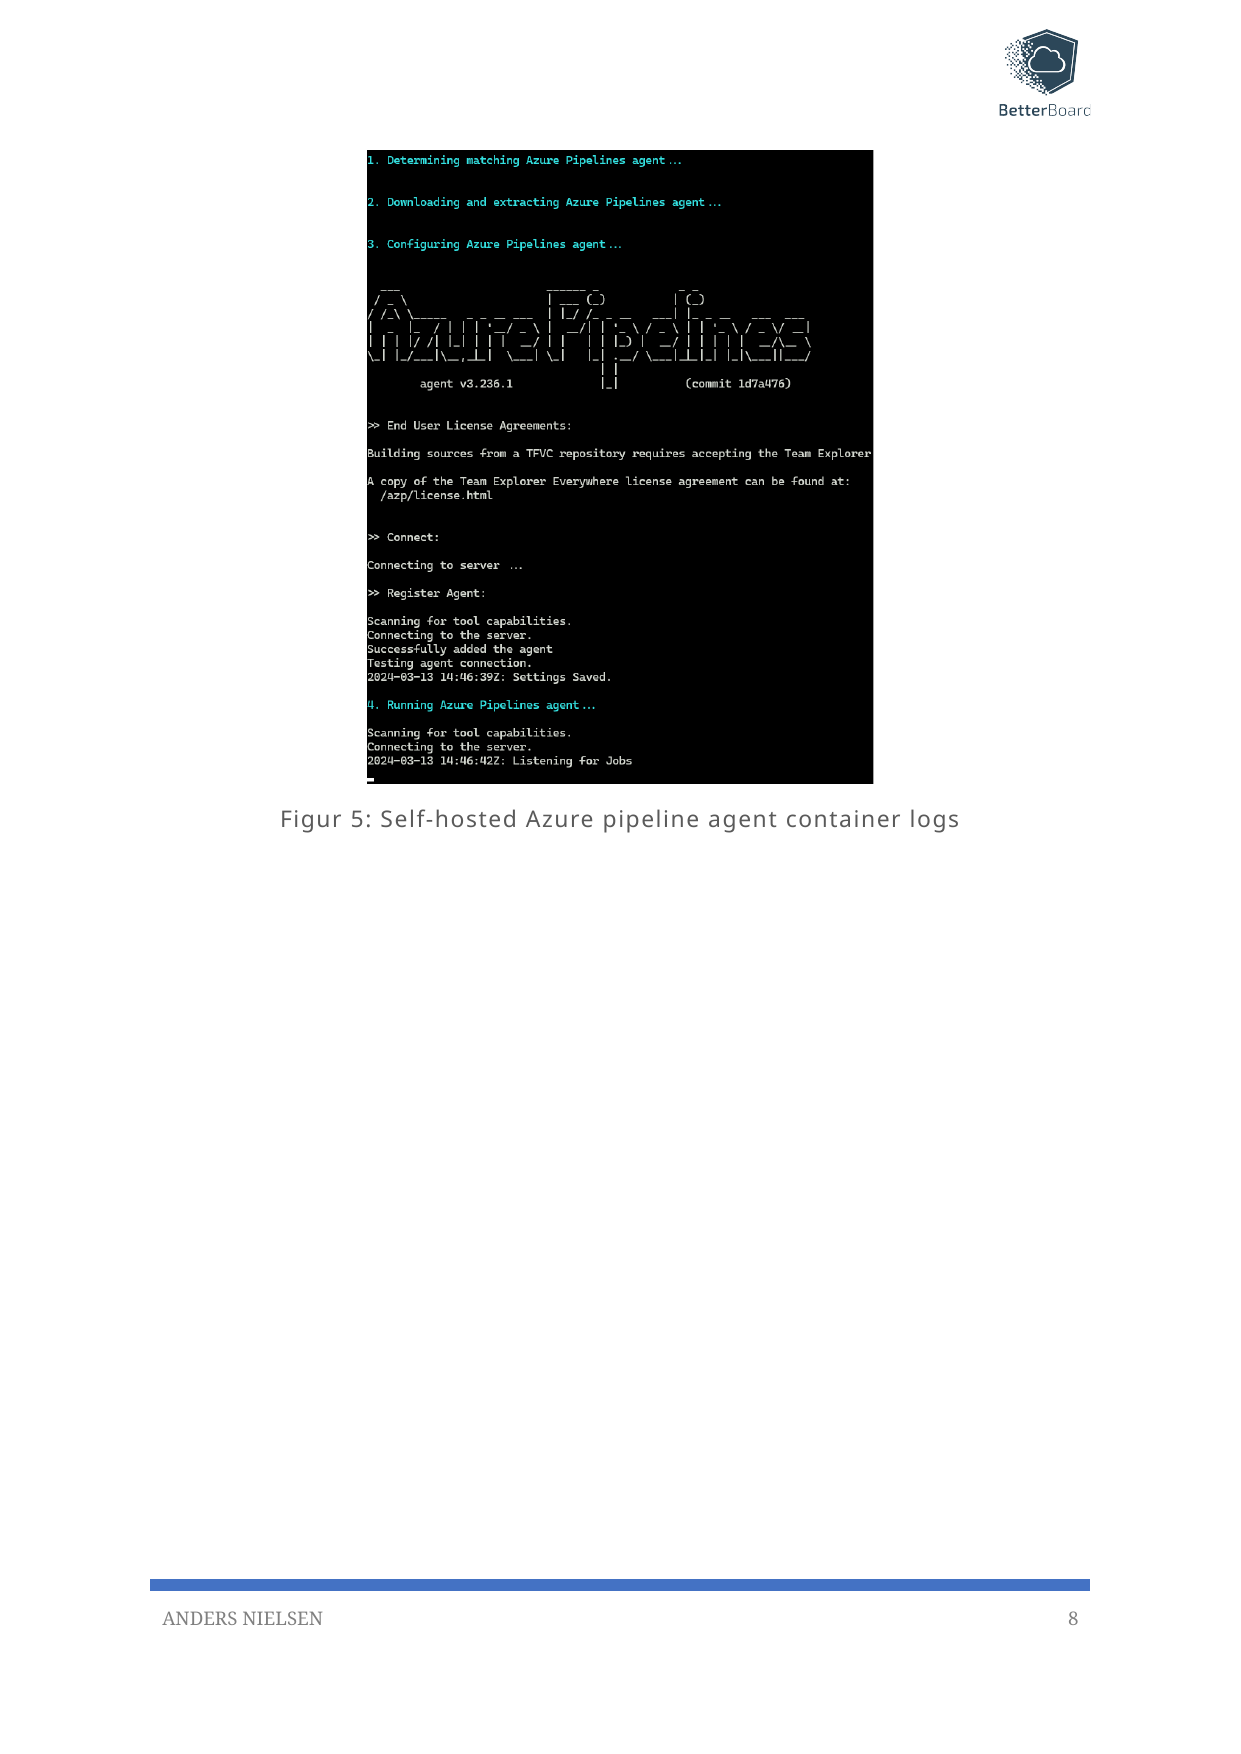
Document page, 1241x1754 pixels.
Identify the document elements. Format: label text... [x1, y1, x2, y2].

subtitle Figur 5: Self-hosted Azure pipeline agent container logs [150, 803, 1090, 834]
